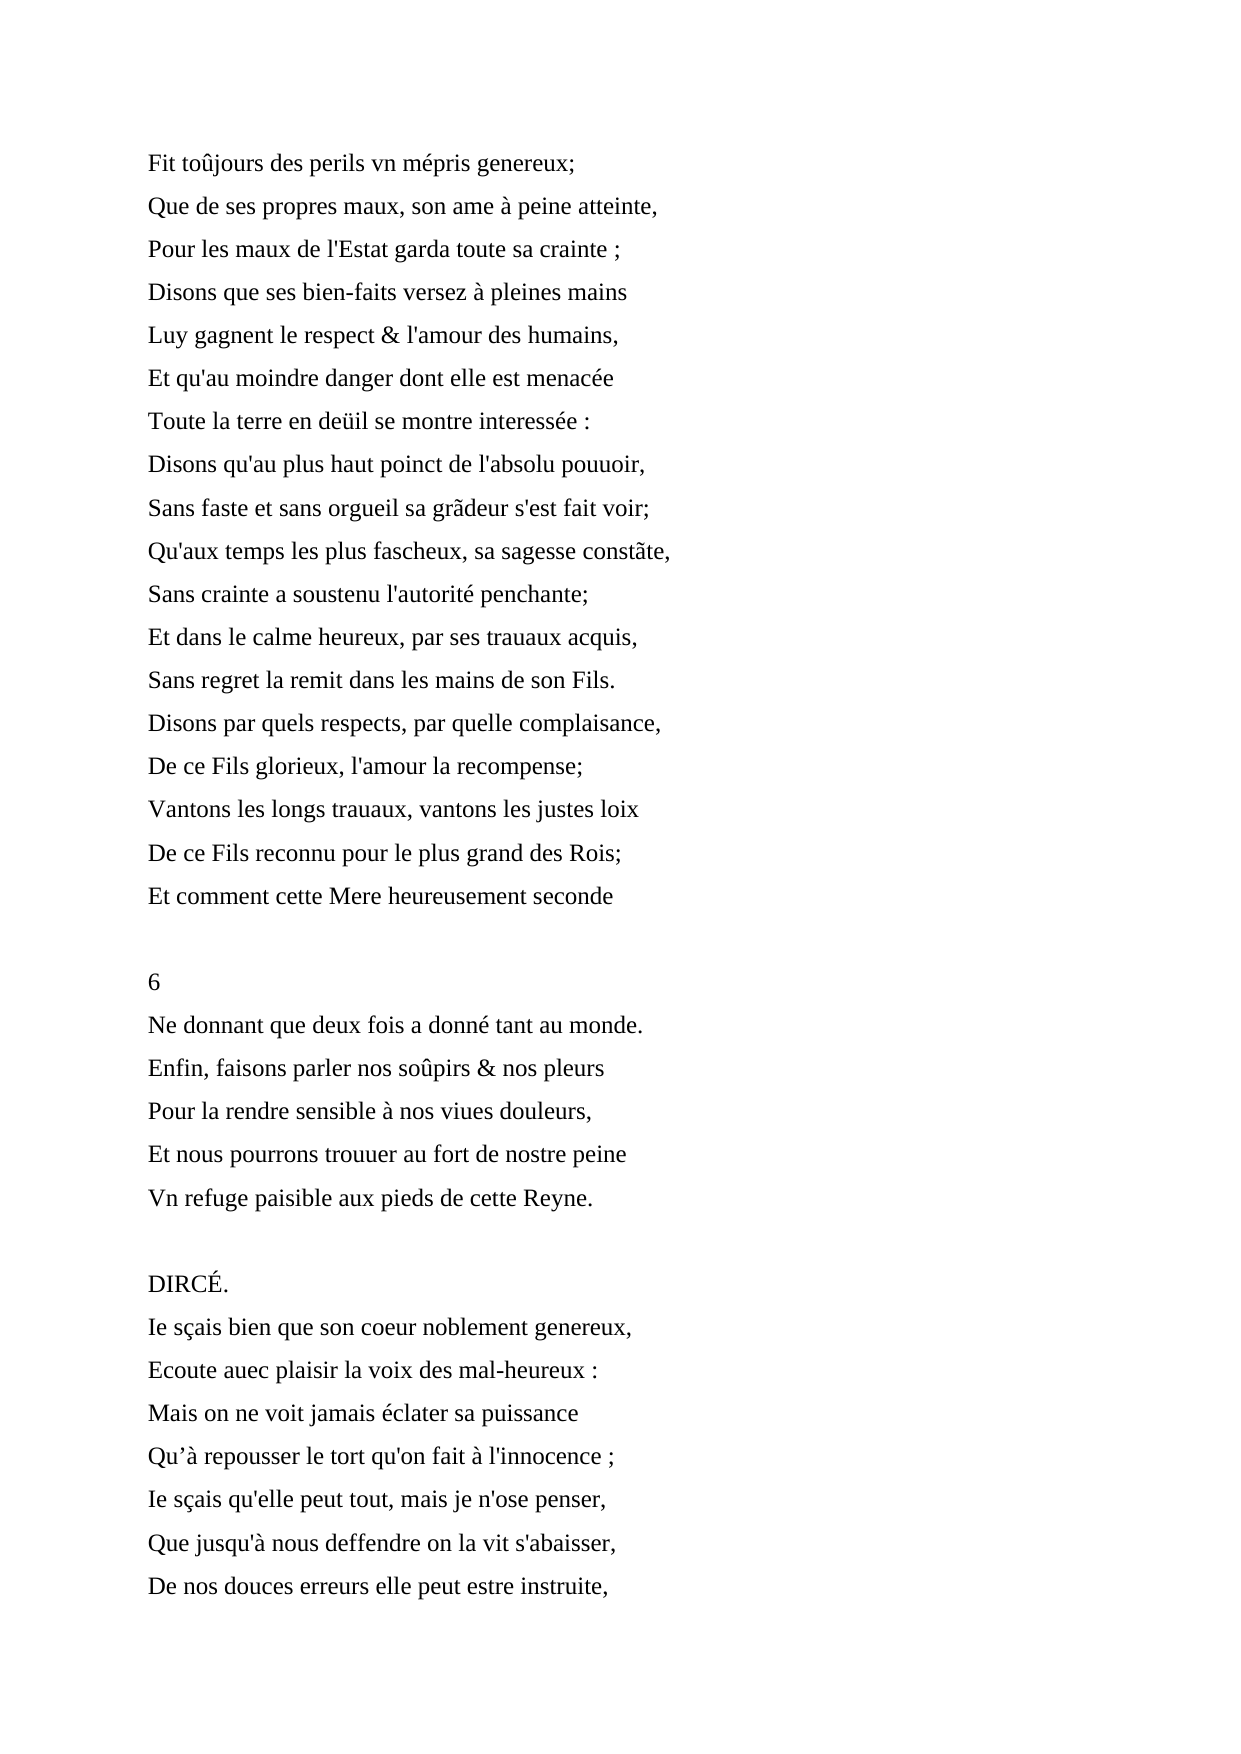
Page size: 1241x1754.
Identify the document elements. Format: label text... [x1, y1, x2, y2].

text Qu'aux temps les plus fascheux, sa sagesse constãte, [148, 536, 1093, 564]
text Et comment cette Mere heureusement seconde [148, 881, 1093, 909]
text 6 [148, 967, 1093, 996]
text Luy gagnent le respect & l'amour des humains, [148, 320, 1093, 349]
text Que jusqu'à nous deffendre on la vit s'abaisser, [148, 1528, 1093, 1556]
text Sans regret la remit dans les mains de son Fils. [148, 665, 1093, 694]
text Disons qu'au plus haut poinct de l'absolu pouuoir, [148, 449, 1093, 478]
text Pour la rendre sensible à nos viues douleurs, [148, 1096, 1093, 1125]
text Ie sçais qu'elle peut tout, mais je n'ose penser, [148, 1484, 1093, 1513]
text Qu’à repousser le tort qu'on fait à l'innocence ; [148, 1441, 1093, 1470]
text Ie sçais bien que son coeur noblement genereux, [148, 1312, 1093, 1341]
text Que de ses propres maux, son ame à peine atteinte, [148, 191, 1093, 219]
text Vn refuge paisible aux pieds de cette Reyne. [148, 1183, 1093, 1211]
text Sans crainte a soustenu l'autorité penchante; [148, 579, 1093, 608]
text Et nous pourrons trouuer au fort de nostre peine [148, 1139, 1093, 1168]
text Fit toûjours des perils vn mépris genereux; [148, 148, 1093, 176]
text Disons par quels respects, par quelle complaisance, [148, 708, 1093, 737]
text Ecoute auec plaisir la voix des mal-heureux : [148, 1355, 1093, 1384]
text Vantons les longs trauaux, vantons les justes loix [148, 794, 1093, 823]
text Pour les maux de l'Estat garda toute sa crainte ; [148, 234, 1093, 263]
text Toute la terre en deüil se montre interessée : [148, 406, 1093, 435]
text Ne donnant que deux fois a donné tant au monde. [148, 1010, 1093, 1039]
text De nos douces erreurs elle peut estre instruite, [148, 1571, 1093, 1599]
text De ce Fils reconnu pour le plus grand des Rois; [148, 838, 1093, 866]
text De ce Fils glorieux, l'amour la recompense; [148, 751, 1093, 780]
text Mais on ne voit jamais éclater sa puissance [148, 1398, 1093, 1427]
text Disons que ses bien-faits versez à pleines mains [148, 277, 1093, 306]
text Et dans le calme heureux, par ses trauaux acquis, [148, 622, 1093, 651]
text DIRCÉ. [148, 1269, 1093, 1298]
text Et qu'au moindre danger dont elle est menacée [148, 363, 1093, 392]
text Sans faste et sans orgueil sa grãdeur s'est fait voir; [148, 493, 1093, 521]
text Enfin, faisons parler nos soûpirs & nos pleurs [148, 1053, 1093, 1082]
